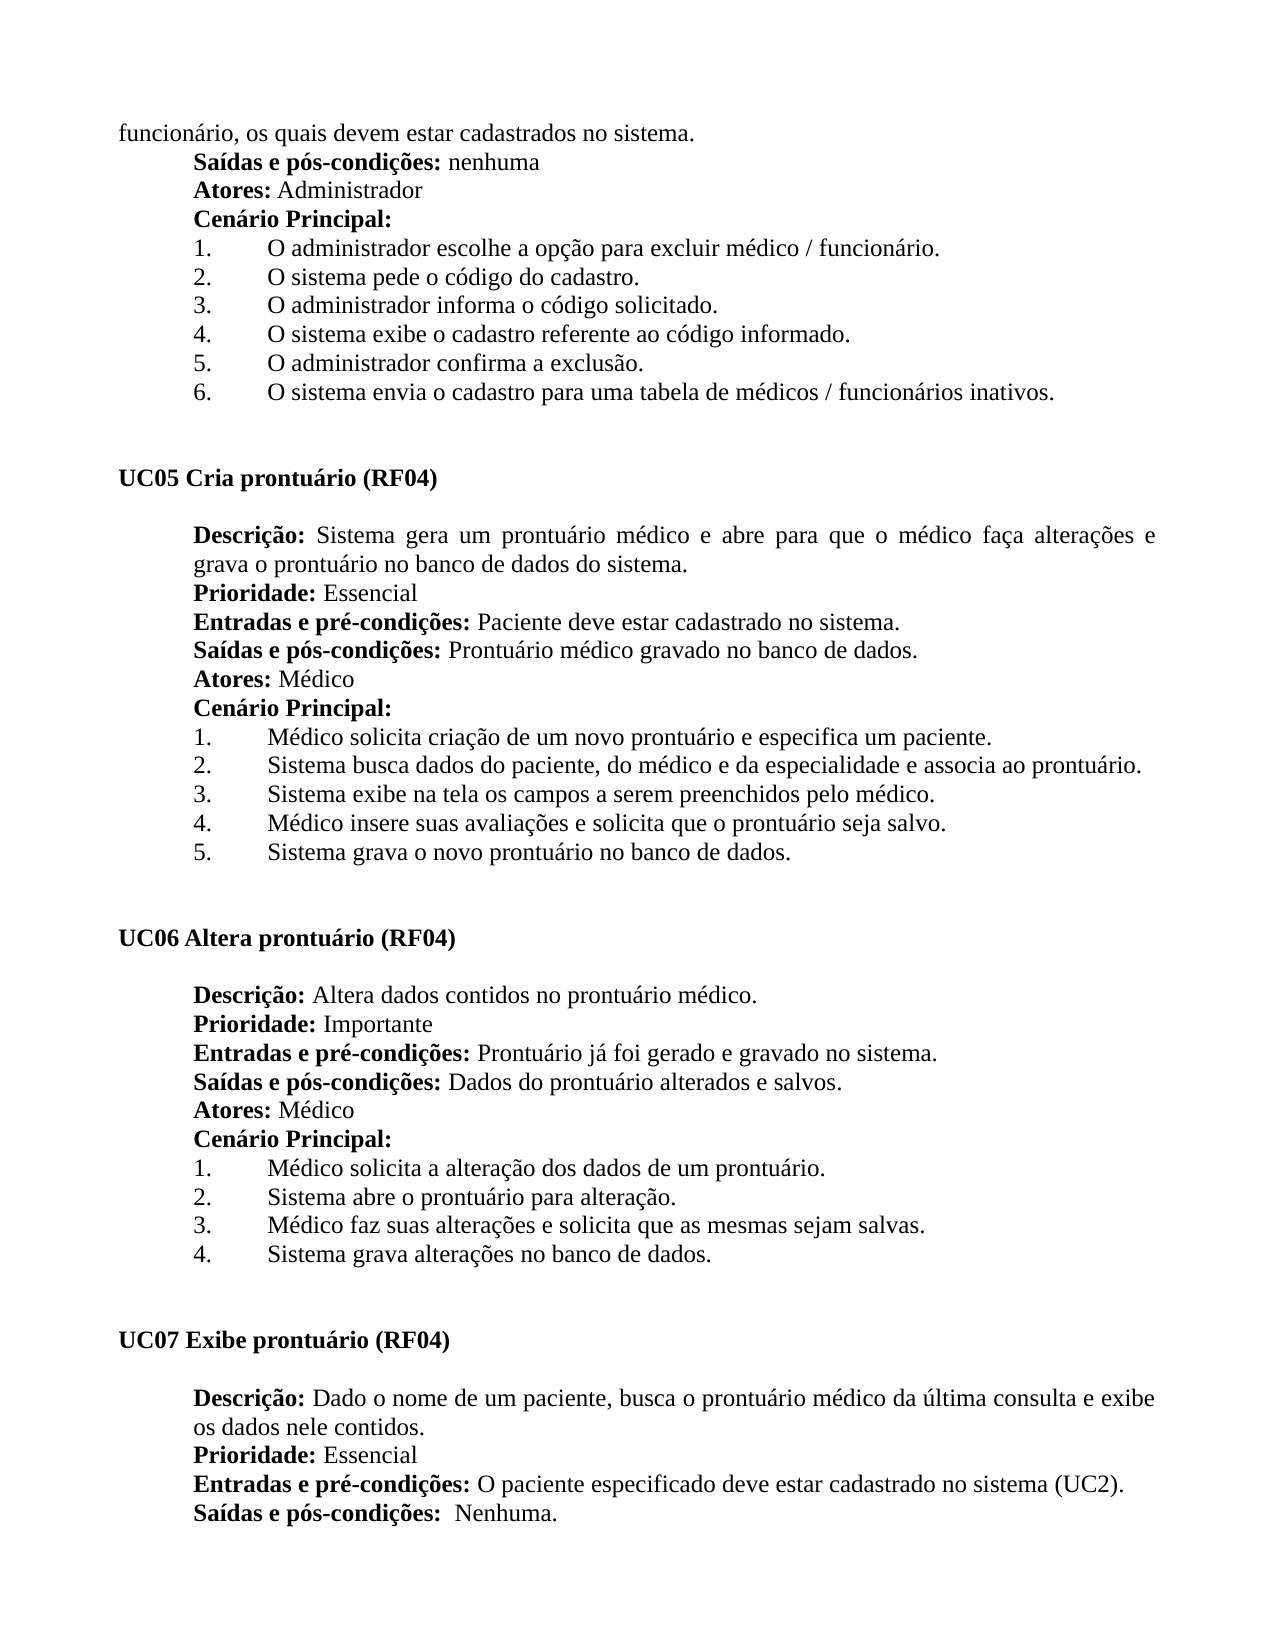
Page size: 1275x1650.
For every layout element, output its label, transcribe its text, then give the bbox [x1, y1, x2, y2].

list O administrador informa o código solicitado. [193, 291, 1157, 319]
text Entradas e pré-condições: Prontuário já foi gerado e gravado no sistema. [193, 1038, 1157, 1067]
list Cenário Principal: [193, 1124, 1157, 1153]
list Médico faz suas alterações e solicita que as mesmas sejam salvas. [193, 1211, 1157, 1239]
text Atores: Médico [193, 1096, 1157, 1124]
list Médico solicita criação de um novo prontuário e especifica um paciente. [193, 722, 1157, 751]
list funcionário, os quais devem estar cadastrados no sistema. [118, 118, 1157, 147]
list Sistema exibe na tela os campos a serem preenchidos pelo médico. [193, 779, 1157, 808]
list Médico insere suas avaliações e solicita que o prontuário seja salvo. [193, 808, 1157, 837]
list Sistema grava alterações no banco de dados. [193, 1239, 1157, 1268]
text Descrição: Altera dados contidos no prontuário médico. [193, 981, 1157, 1009]
text Saídas e pós-condições: Nenhuma. [193, 1498, 1157, 1527]
list O administrador confirma a exclusão. [193, 348, 1157, 377]
list Cenário Principal: [193, 204, 1157, 233]
text Saídas e pós-condições: Dados do prontuário alterados e salvos. [193, 1067, 1157, 1096]
list Cenário Principal: [193, 693, 1157, 722]
list Prioridade: Essencial [193, 1441, 1157, 1469]
text Entradas e pré-condições: O paciente especificado deve estar cadastrado no sistema (UC2). [193, 1469, 1157, 1498]
list UC05 Cria prontuário (RF04) [118, 463, 1157, 492]
list Atores: Administrador [193, 176, 1157, 204]
list O sistema pede o código do cadastro. [193, 262, 1157, 291]
text Saídas e pós-condições: Prontuário médico gravado no banco de dados. [193, 636, 1157, 664]
text Descrição: Sistema gera um prontuário médico e abre para que o médico faça alterações e grava o prontuário no banco de dados do sistema. [193, 521, 1157, 578]
list Prioridade: Essencial [193, 578, 1157, 607]
text Atores: Médico [193, 664, 1157, 693]
list Sistema abre o prontuário para alteração. [193, 1182, 1157, 1211]
list UC07 Exibe prontuário (RF04) [118, 1326, 1157, 1354]
list Sistema busca dados do paciente, do médico e da especialidade e associa ao prontuário. [193, 751, 1157, 779]
list UC06 Altera prontuário (RF04) [118, 923, 1157, 952]
list Prioridade: Importante [193, 1009, 1157, 1038]
text Descrição: Dado o nome de um paciente, busca o prontuário médico da última consulta e exibe os dados nele contidos. [193, 1383, 1157, 1441]
list Sistema grava o novo prontuário no banco de dados. [193, 837, 1157, 866]
list Médico solicita a alteração dos dados de um prontuário. [193, 1153, 1157, 1182]
text Entradas e pré-condições: Paciente deve estar cadastrado no sistema. [193, 607, 1157, 636]
list O sistema envia o cadastro para uma tabela de médicos / funcionários inativos. [193, 377, 1157, 406]
list Saídas e pós-condições: nenhuma [193, 147, 1157, 176]
list O sistema exibe o cadastro referente ao código informado. [193, 319, 1157, 348]
list O administrador escolhe a opção para excluir médico / funcionário. [193, 233, 1157, 262]
